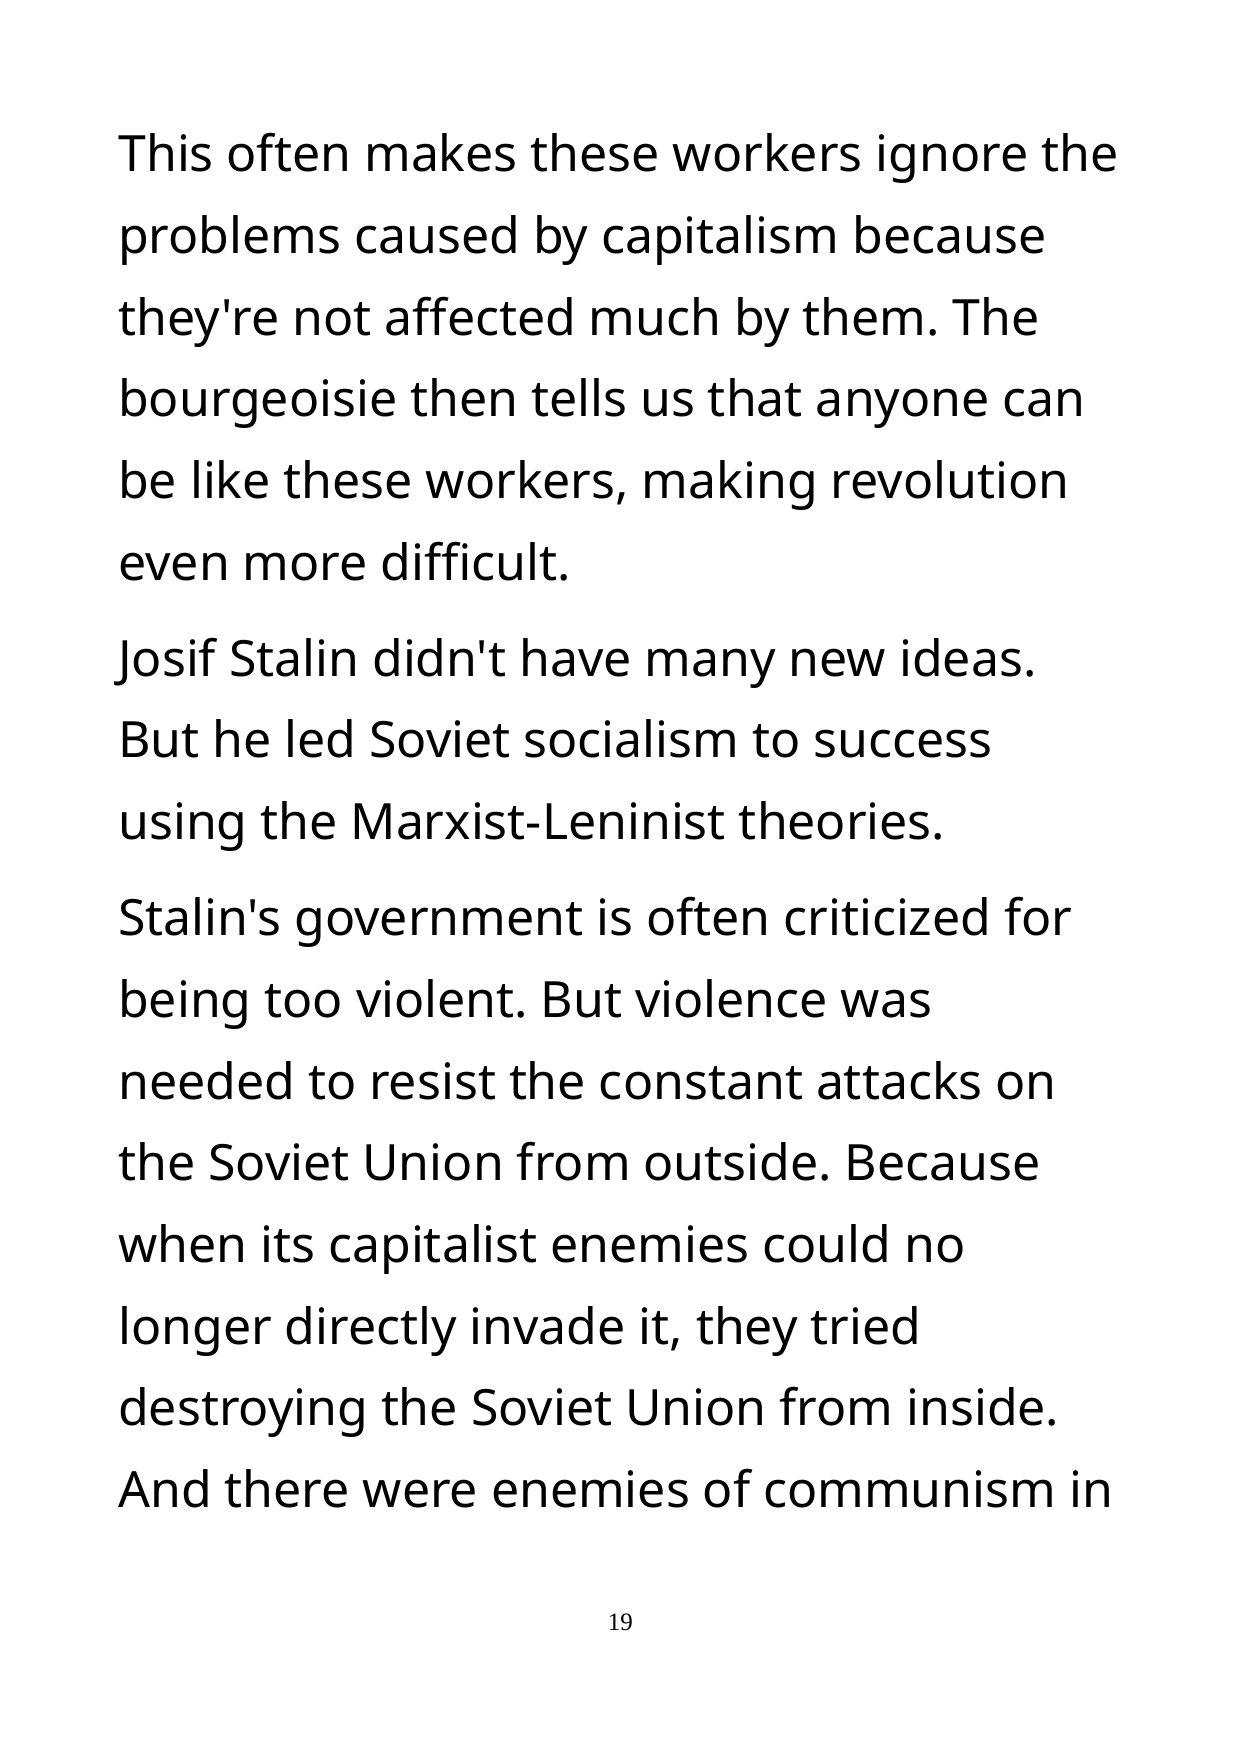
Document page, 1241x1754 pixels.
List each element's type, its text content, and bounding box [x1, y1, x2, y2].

text This often makes these workers ignore the problems caused by capitalism because they're not affected much by them. The bourgeoisie then tells us that anyone can be like these workers, making revolution even more difficult. [118, 118, 1122, 594]
text Josif Stalin didn't have many new ideas. But he led Soviet socialism to success using the Marxist-Leninist theories. [118, 623, 1122, 854]
text Stalin's government is often criticized for being too violent. But violence was needed to resist the constant attacks on the Soviet Union from outside. Because when its capitalist enemies could no longer directly invade it, they tried destroying the Soviet Union from inside. And there were enemies of communism in [118, 882, 1122, 1522]
